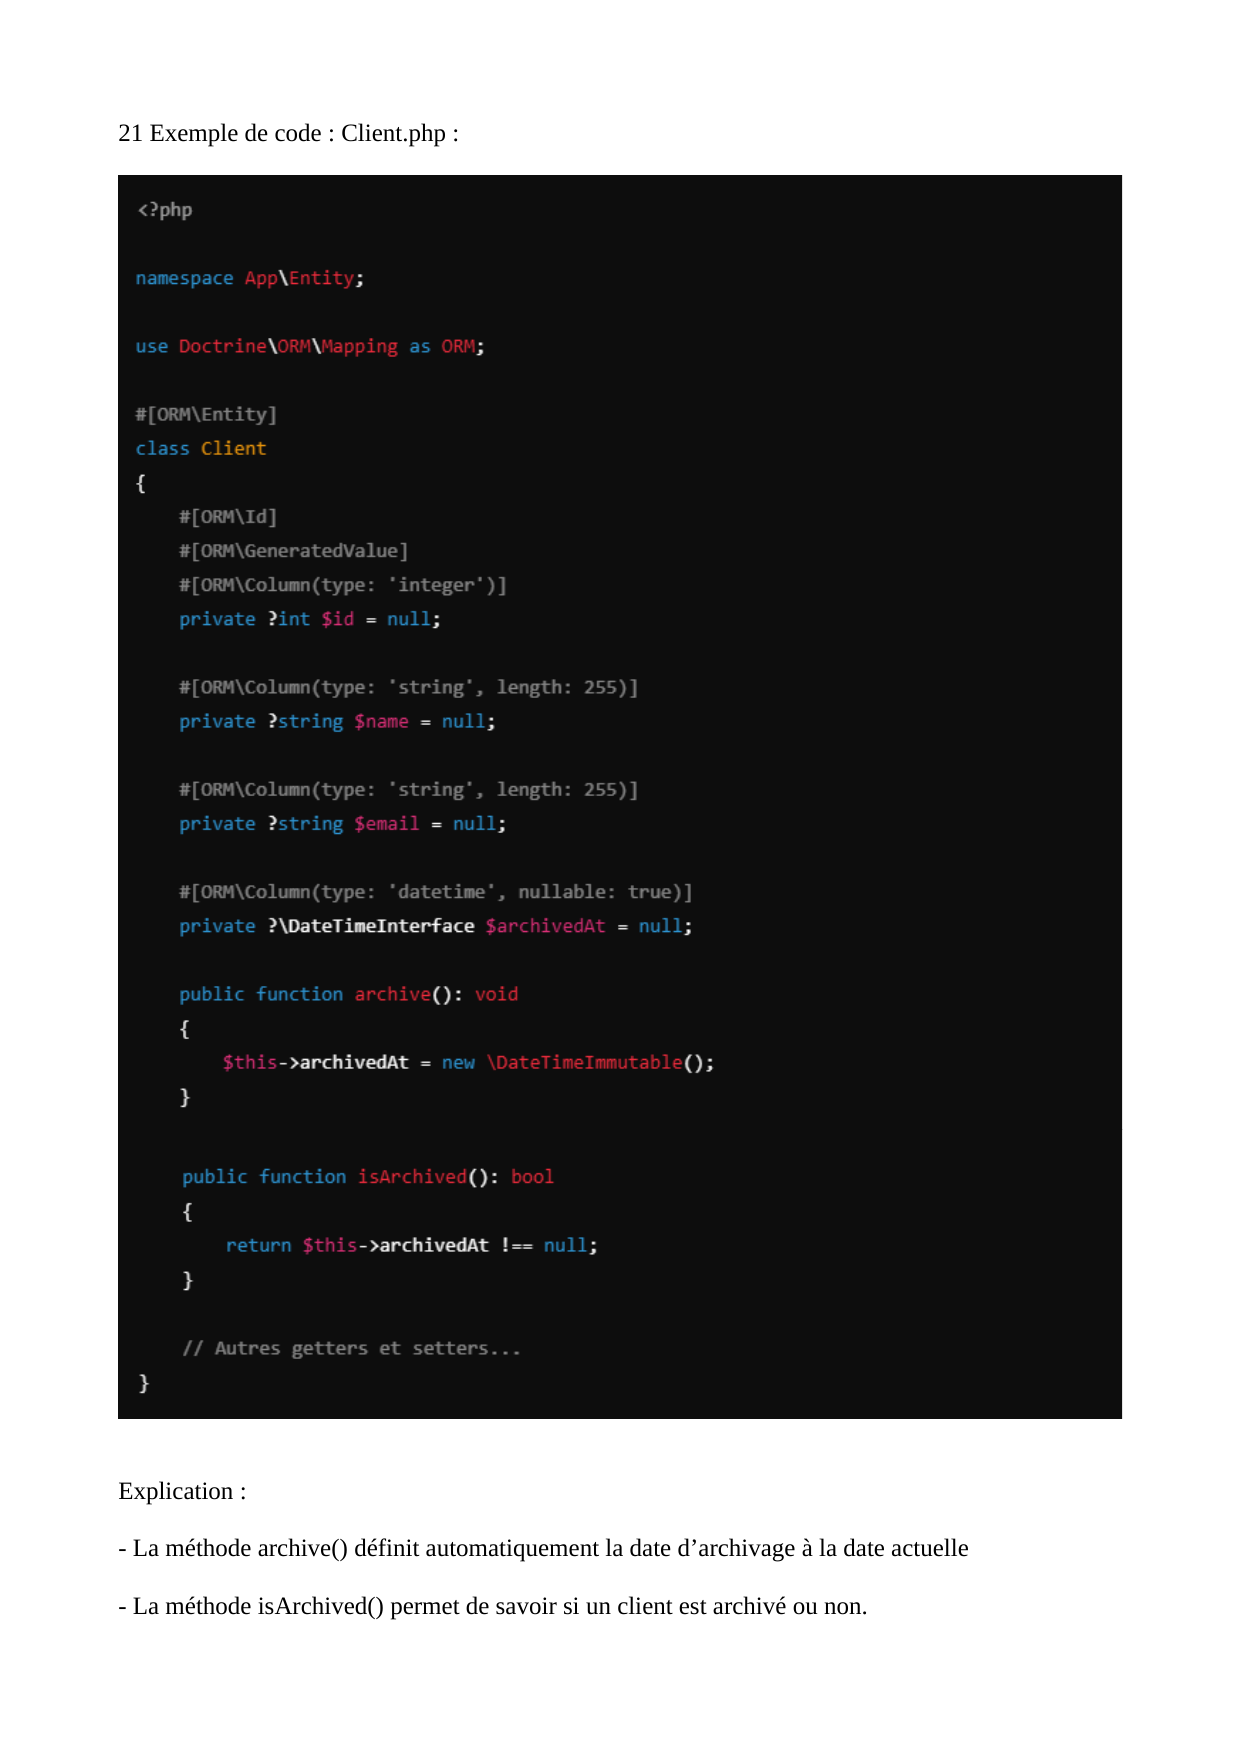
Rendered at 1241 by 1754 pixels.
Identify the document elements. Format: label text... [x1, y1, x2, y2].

text Explication : [118, 1476, 1122, 1504]
picture [118, 175, 1123, 1419]
text - La méthode isArchived() permet de savoir si un client est archivé ou non. [118, 1591, 1122, 1619]
text 21 Exemple de code : Client.php : [118, 118, 1122, 147]
text - La méthode archive() définit automatiquement la date d’archivage à la date actuelle [118, 1533, 1122, 1562]
